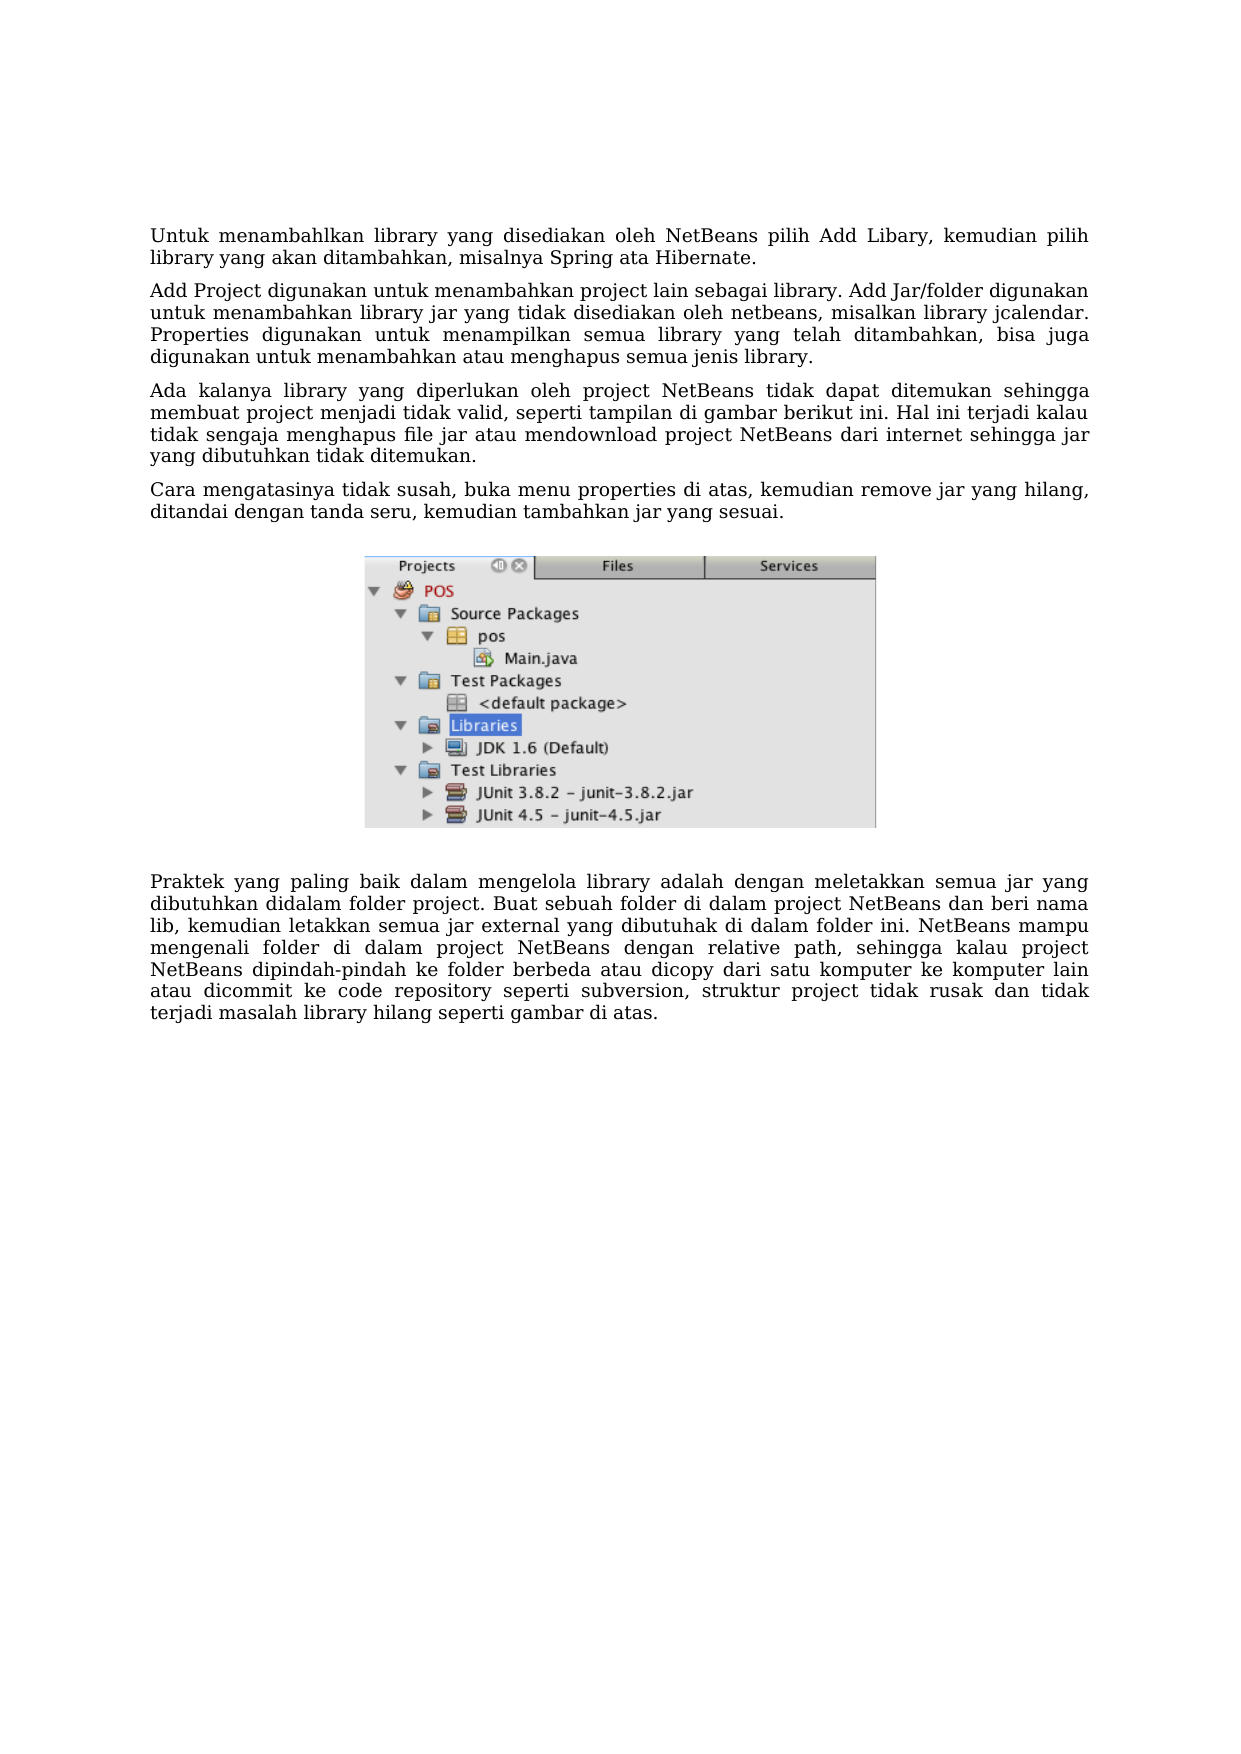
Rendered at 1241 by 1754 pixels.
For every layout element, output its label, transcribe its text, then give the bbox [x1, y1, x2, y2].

text Add Project digunakan untuk menambahkan project lain sebagai library. Add Jar/folder digunakan untuk menambahkan library jar yang tidak disediakan oleh netbeans, misalkan library jcalendar. Properties digunakan untuk menampilkan semua library yang telah ditambahkan, bisa juga digunakan untuk menambahkan atau menghapus semua jenis library. [150, 281, 1091, 368]
text Untuk menambahlkan library yang disediakan oleh NetBeans pilih Add Libary, kemudian pilih library yang akan ditambahkan, misalnya Spring ata Hibernate. [150, 203, 1091, 269]
text Ada kalanya library yang diperlukan oleh project NetBeans tidak dapat ditemukan sehingga membuat project menjadi tidak valid, seperti tampilan di gambar berikut ini. Hal ini terjadi kalau tidak sengaja menghapus file jar atau mendownload project NetBeans dari internet sehingga jar yang dibutuhkan tidak ditemukan. [150, 380, 1091, 467]
text Cara mengatasinya tidak susah, buka menu properties di atas, kemudian remove jar yang hilang, ditandai dengan tanda seru, kemudian tambahkan jar yang sesuai. [150, 479, 1091, 523]
picture [364, 556, 877, 828]
text Praktek yang paling baik dalam mengelola library adalah dengan meletakkan semua jar yang dibutuhkan didalam folder project. Buat sebuah folder di dalam project NetBeans dan beri nama lib, kemudian letakkan semua jar external yang dibutuhak di dalam folder ini. NetBeans mampu mengenali folder di dalam project NetBeans dengan relative path, sehingga kalau project NetBeans dipindah-pindah ke folder berbeda atau dicopy dari satu komputer ke komputer lain atau dicommit ke code repository seperti subversion, struktur project tidak rusak dan tidak terjadi masalah library hilang seperti gambar di atas. [150, 871, 1091, 1024]
